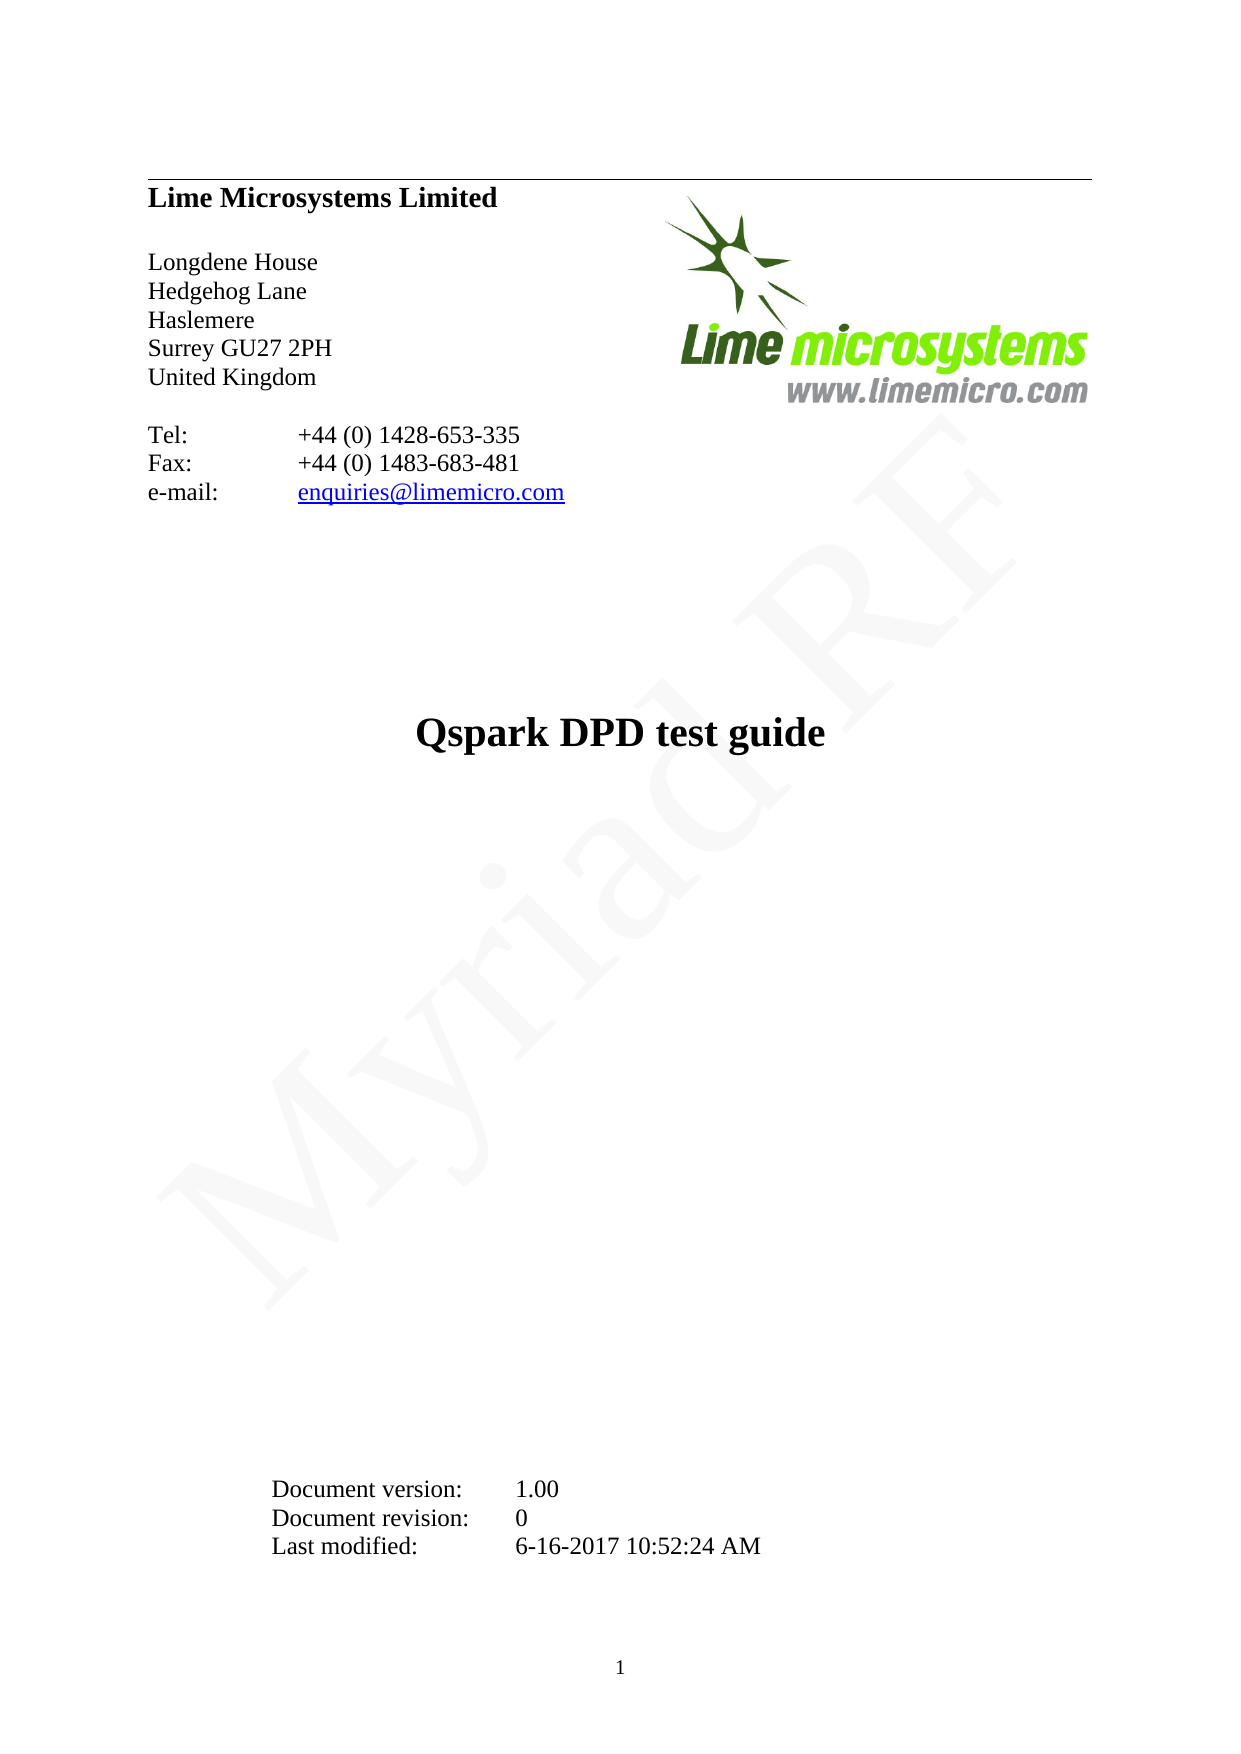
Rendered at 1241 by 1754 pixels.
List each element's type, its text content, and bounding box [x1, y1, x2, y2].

text e-mail: enquiries@limemicro.com [148, 477, 875, 506]
text United Kingdom [148, 362, 664, 391]
text Qspark DPD test guide [693, 707, 1092, 755]
table_cell 0 [504, 1503, 888, 1531]
text Qspark DPD test guide [148, 707, 680, 755]
text [979, 477, 1092, 506]
table_cell Document revision: [260, 1503, 504, 1531]
text Surrey GU27 2PH [148, 333, 664, 362]
picture [664, 196, 1088, 403]
text Fax: +44 (0) 1483-683-481 [148, 448, 904, 477]
table_cell 6-16-2017 10:52:25 AM [504, 1531, 888, 1560]
text Tel: +44 (0) 1428-653-335 [148, 420, 932, 448]
text Longdene House [148, 247, 664, 276]
text Haslemere [148, 305, 664, 333]
text [893, 448, 1092, 477]
text [894, 477, 973, 506]
table_cell Last modified: [260, 1531, 504, 1560]
table_header 1.00 [504, 1474, 888, 1503]
text Hedgehog Lane [148, 276, 664, 305]
text [922, 420, 1092, 448]
table_header Document version: [260, 1474, 504, 1503]
text Lime Microsystems Limited [148, 180, 1092, 214]
